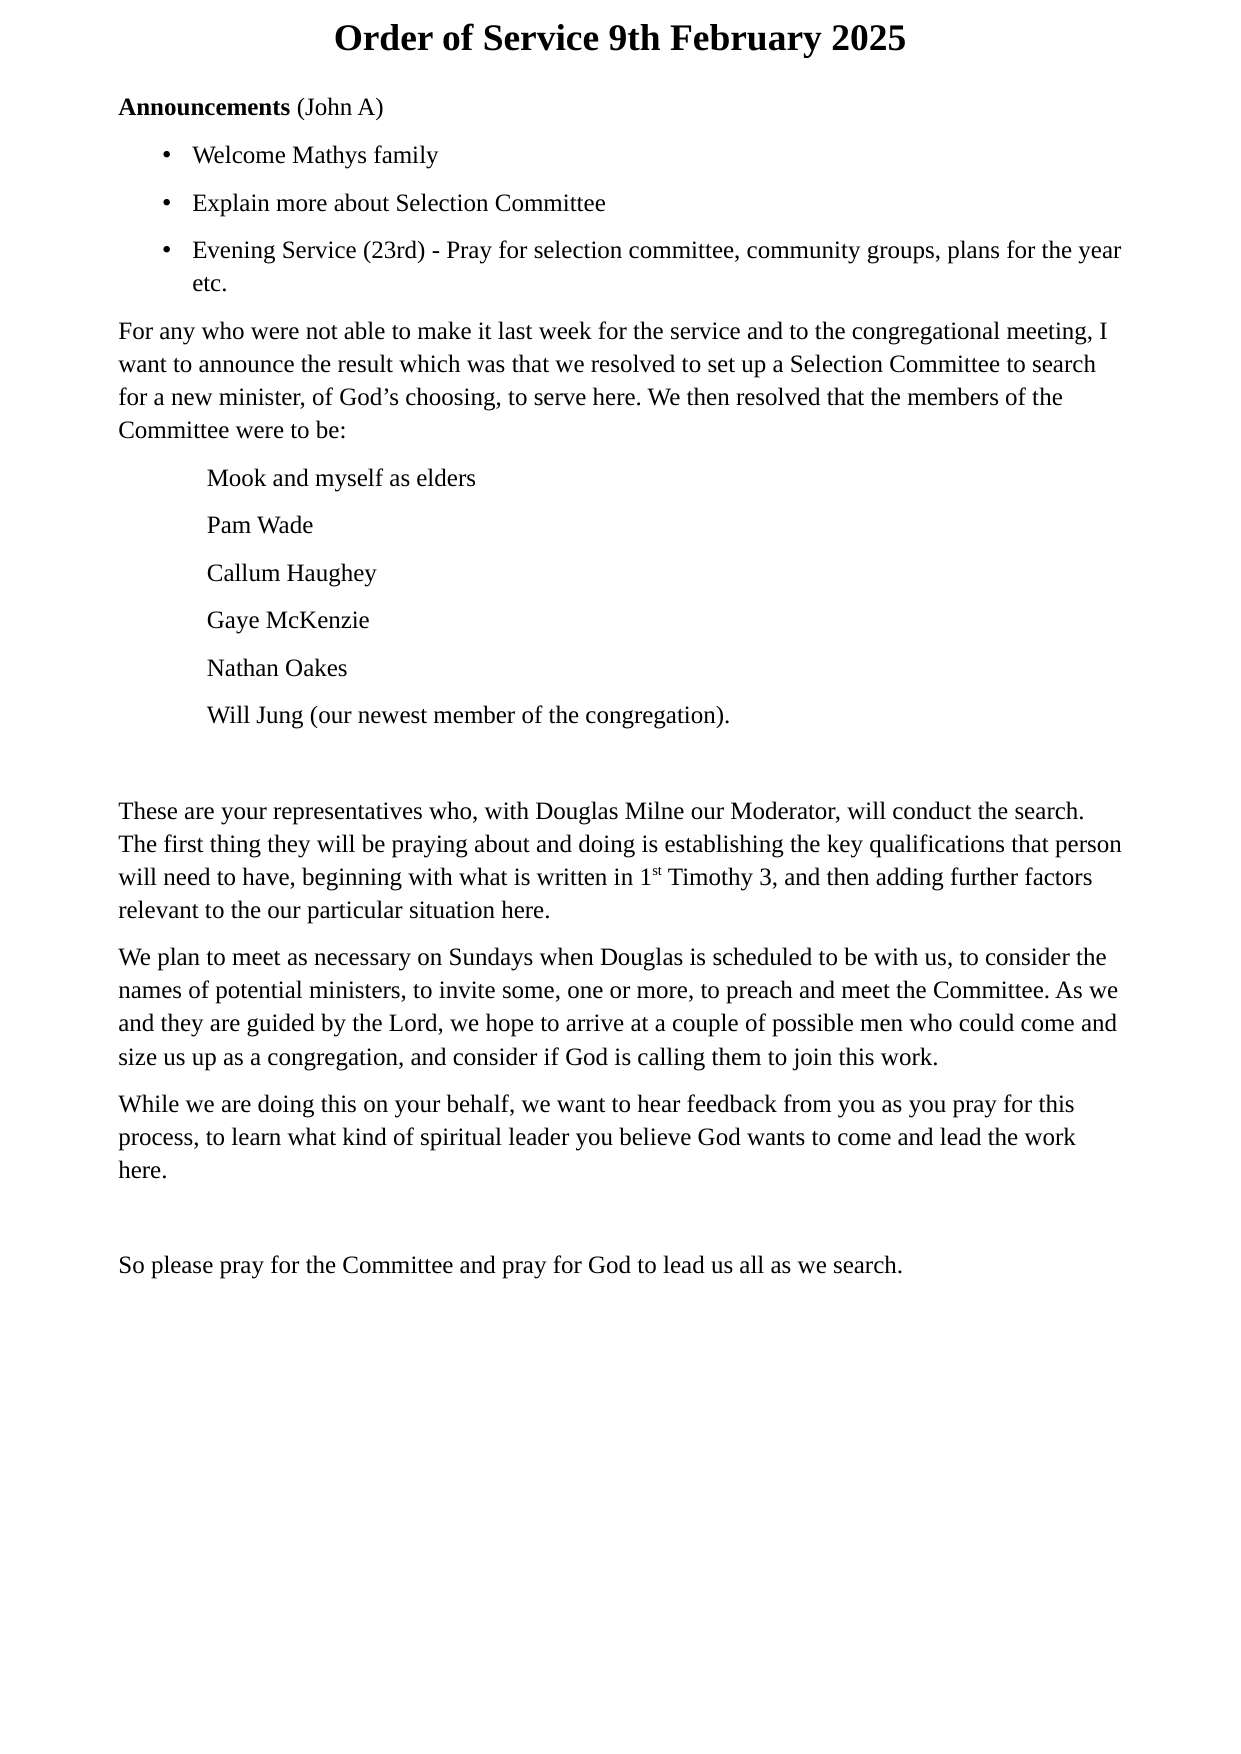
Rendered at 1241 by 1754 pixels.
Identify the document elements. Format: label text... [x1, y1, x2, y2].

list Evening Service (23rd) - Pray for selection committee, community groups, plans for the year etc. [162, 235, 1122, 297]
list Explain more about Selection Committee [162, 188, 1122, 216]
text Mook and myself as elders [207, 463, 1122, 491]
list Welcome Mathys family [162, 140, 1122, 169]
text Will Jung (our newest member of the congregation). [207, 701, 1122, 729]
text Nathan Oakes [207, 653, 1122, 682]
text These are your representatives who, with Douglas Milne our Moderator, will conduct the search. The first thing they will be praying about and doing is establishing the key qualifications that person will need to have, beginning with what is written in 1st Timothy 3, and then adding further factors relevant to the our particular situation here. [118, 796, 1122, 924]
text So please pray for the Committee and pray for God to lead us all as we search. [118, 1250, 1122, 1279]
text Pam Wade [207, 510, 1122, 539]
text Callum Haughey [207, 558, 1122, 587]
text Announcements (John A) [118, 92, 1122, 121]
text Gaye McKenzie [207, 605, 1122, 634]
text For any who were not able to make it last week for the service and to the congregational meeting, I want to announce the result which was that we resolved to set up a Selection Committee to search for a new minister, of God’s choosing, to serve here. We then resolved that the members of the Committee were to be: [118, 316, 1122, 444]
text While we are doing this on your behalf, we want to hear feedback from you as you pray for this process, to learn what kind of spiritual leader you believe God wants to come and lead the work here. [118, 1089, 1122, 1184]
text We plan to meet as necessary on Sundays when Douglas is scheduled to be with us, to consider the names of potential ministers, to invite some, one or more, to preach and meet the Committee. As we and they are guided by the Lord, we hope to arrive at a couple of possible men who could come and size us up as a congregation, and consider if God is calling them to join this work. [118, 942, 1122, 1070]
